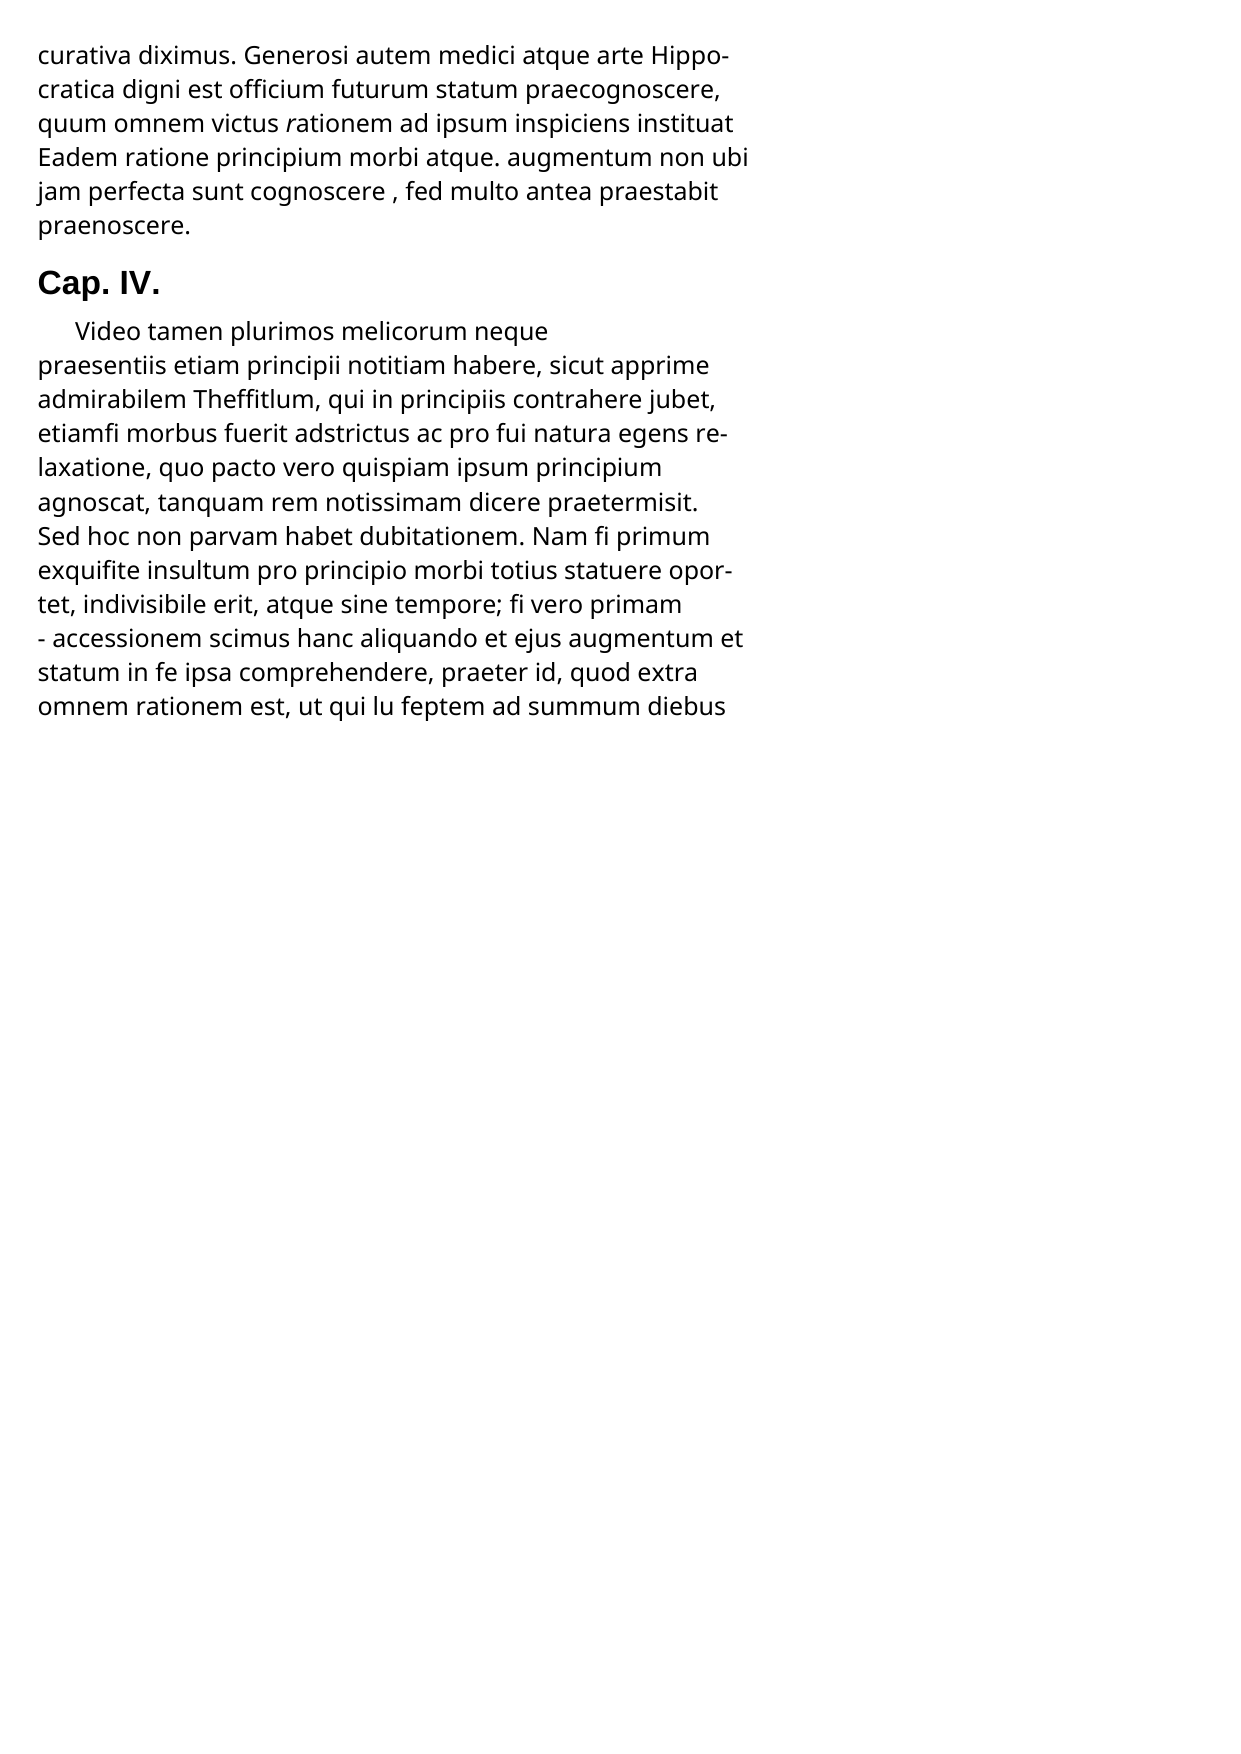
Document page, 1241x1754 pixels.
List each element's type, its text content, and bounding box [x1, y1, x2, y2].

text curativa diximus. Generosi autem medici atque arte Hippo- cratica digni est officium futurum statum praecognoscere, quum omnem victus rationem ad ipsum inspiciens instituat Eadem ratione principium morbi atque. augmentum non ubi jam perfecta sunt cognoscere , fed multo antea praestabit praenoscere. [37, 37, 1203, 242]
text Video tamen plurimos melicorum neque praesentiis etiam principii notitiam habere, sicut apprime admirabilem Theffitlum, qui in principiis contrahere jubet, etiamfi morbus fuerit adstrictus ac pro fui natura egens re- laxatione, quo pacto vero quispiam ipsum principium agnoscat, tanquam rem notissimam dicere praetermisit. Sed hoc non parvam habet dubitationem. Nam fi primum exquifite insultum pro principio morbi totius statuere opor- tet, indivisibile erit, atque sine tempore; fi vero primam - accessionem scimus hanc aliquando et ejus augmentum et statum in fe ipsa comprehendere, praeter id, quod extra omnem rationem est, ut qui lu feptem ad summum diebus [37, 314, 1203, 723]
subtitle Cap. IV. [37, 263, 1203, 301]
